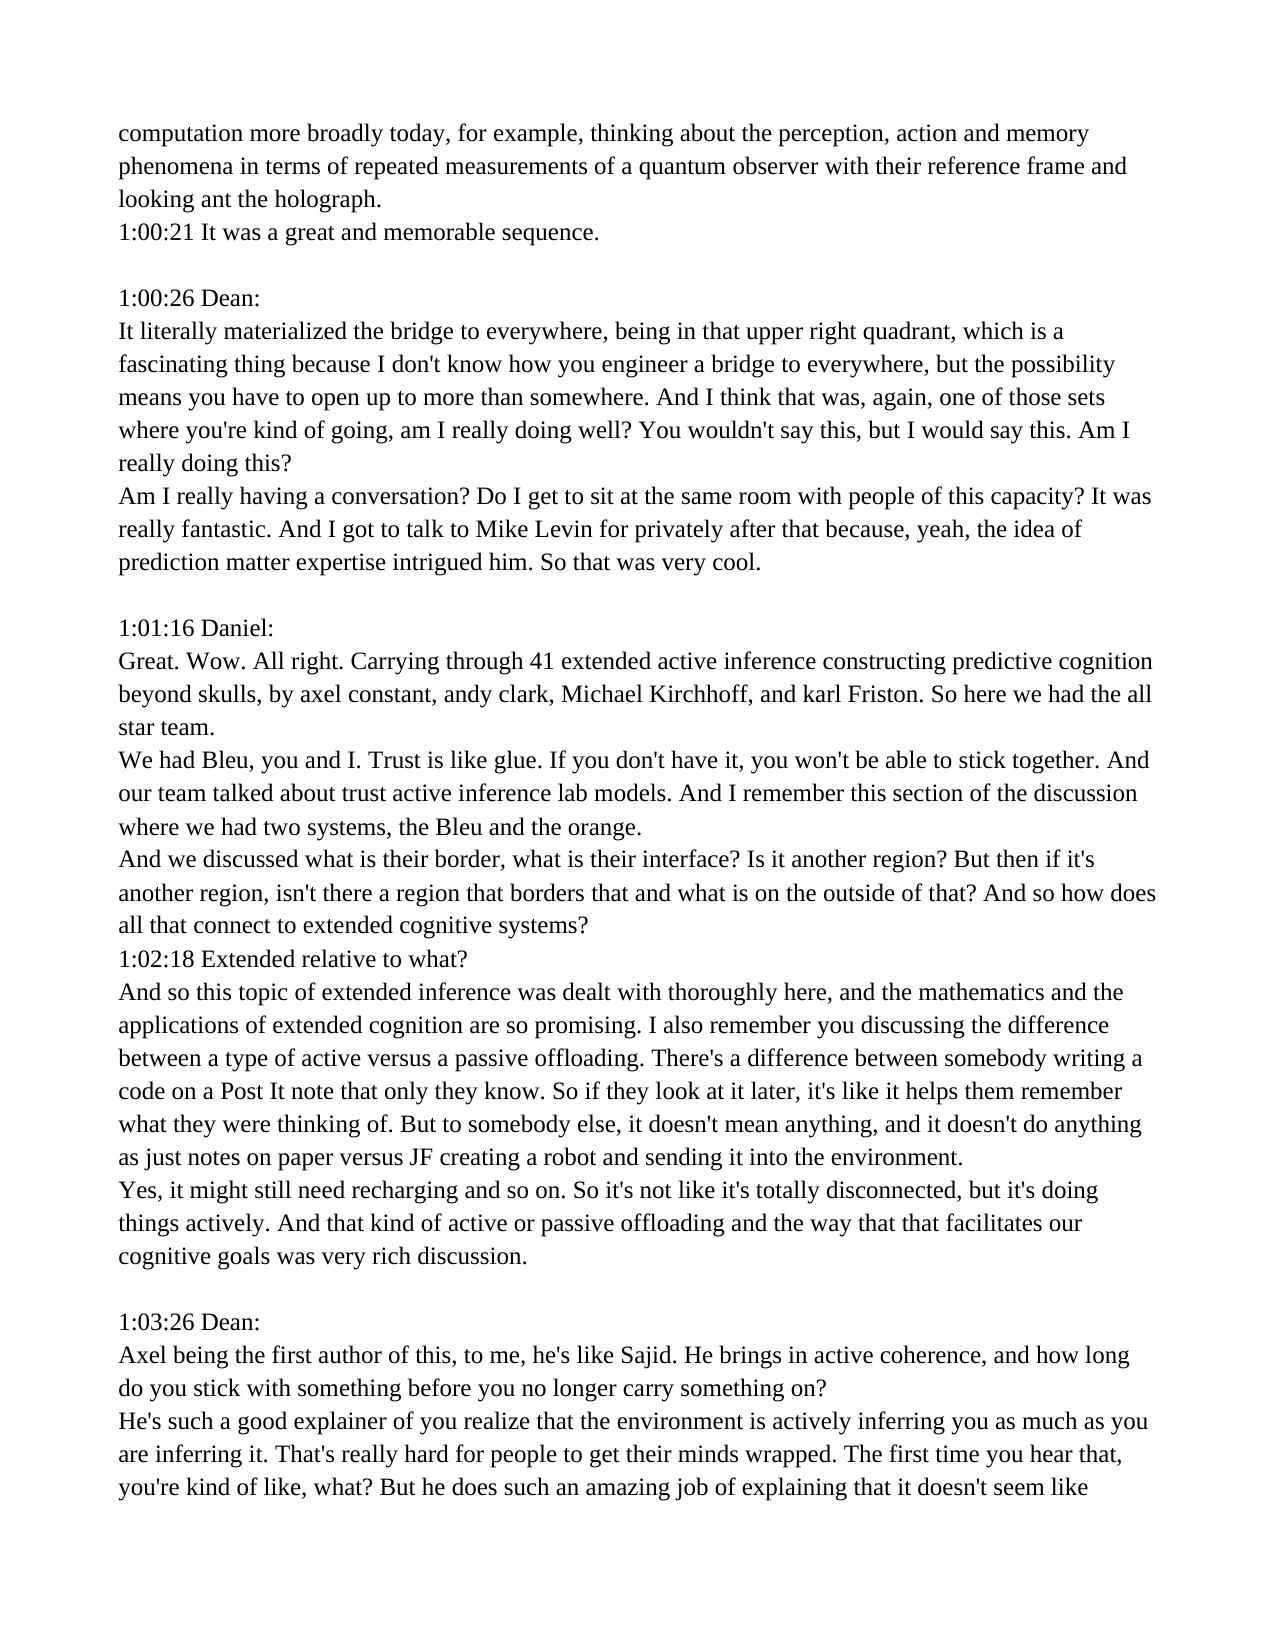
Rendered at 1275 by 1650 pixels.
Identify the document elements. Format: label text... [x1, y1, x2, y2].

text Am I really having a conversation? Do I get to sit at the same room with people of this capacity? It was really fantastic. And I got to talk to Mike Levin for privately after that because, yeah, the idea of prediction matter expertise intrigued him. So that was very cool. [118, 481, 1157, 576]
text Great. Wow. All right. Carrying through 41 extended active inference constructing predictive cognition beyond skulls, by axel constant, andy clark, Michael Kirchhoff, and karl Friston. So here we had the all star team. [118, 646, 1157, 741]
text 1:00:21 It was a great and memorable sequence. [118, 217, 1157, 246]
text It literally materialized the bridge to everywhere, being in that upper right quadrant, which is a fascinating thing because I don't know how you engineer a bridge to everywhere, but the possibility means you have to open up to more than somewhere. And I think that was, again, one of those sets where you're kind of going, am I really doing well? You wouldn't say this, but I would say this. Am I really doing this? [118, 316, 1157, 477]
text And so this topic of extended inference was dealt with thoroughly here, and the mathematics and the applications of extended cognition are so promising. I also remember you discussing the difference between a type of active versus a passive offloading. There's a difference between somebody writing a code on a Post It note that only they know. So if they look at it later, it's like it helps them remember what they were thinking of. But to somebody else, it doesn't mean anything, and it doesn't do anything as just notes on paper versus JF creating a robot and sending it into the environment. [118, 977, 1157, 1171]
text Axel being the first author of this, to me, he's like Sajid. He brings in active coherence, and how long do you stick with something before you no longer carry something on? [118, 1340, 1157, 1402]
text 1:03:26 Dean: [118, 1307, 1157, 1336]
text computation more broadly today, for example, thinking about the perception, action and memory phenomena in terms of repeated measurements of a quantum observer with their reference frame and looking ant the holograph. [118, 118, 1157, 213]
text 1:02:18 Extended relative to what? [118, 944, 1157, 972]
text 1:01:16 Daniel: [118, 613, 1157, 642]
text 1:00:26 Dean: [118, 283, 1157, 312]
text And we discussed what is their border, what is their interface? Is it another region? But then if it's another region, isn't there a region that borders that and what is on the outside of that? And so how does all that connect to extended cognitive systems? [118, 844, 1157, 939]
text Yes, it might still need recharging and so on. So it's not like it's totally disconnected, but it's doing things actively. And that kind of active or passive offloading and the way that that facilitates our cognitive goals was very rich discussion. [118, 1175, 1157, 1269]
text He's such a good explainer of you realize that the environment is actively inferring you as much as you are inferring it. That's really hard for people to get their minds wrapped. The first time you hear that, you're kind of like, what? But he does such an amazing job of explaining that it doesn't seem like [118, 1406, 1157, 1501]
text We had Bleu, you and I. Trust is like glue. If you don't have it, you won't be able to stick together. And our team talked about trust active inference lab models. And I remember this section of the discussion where we had two systems, the Bleu and the orange. [118, 746, 1157, 840]
